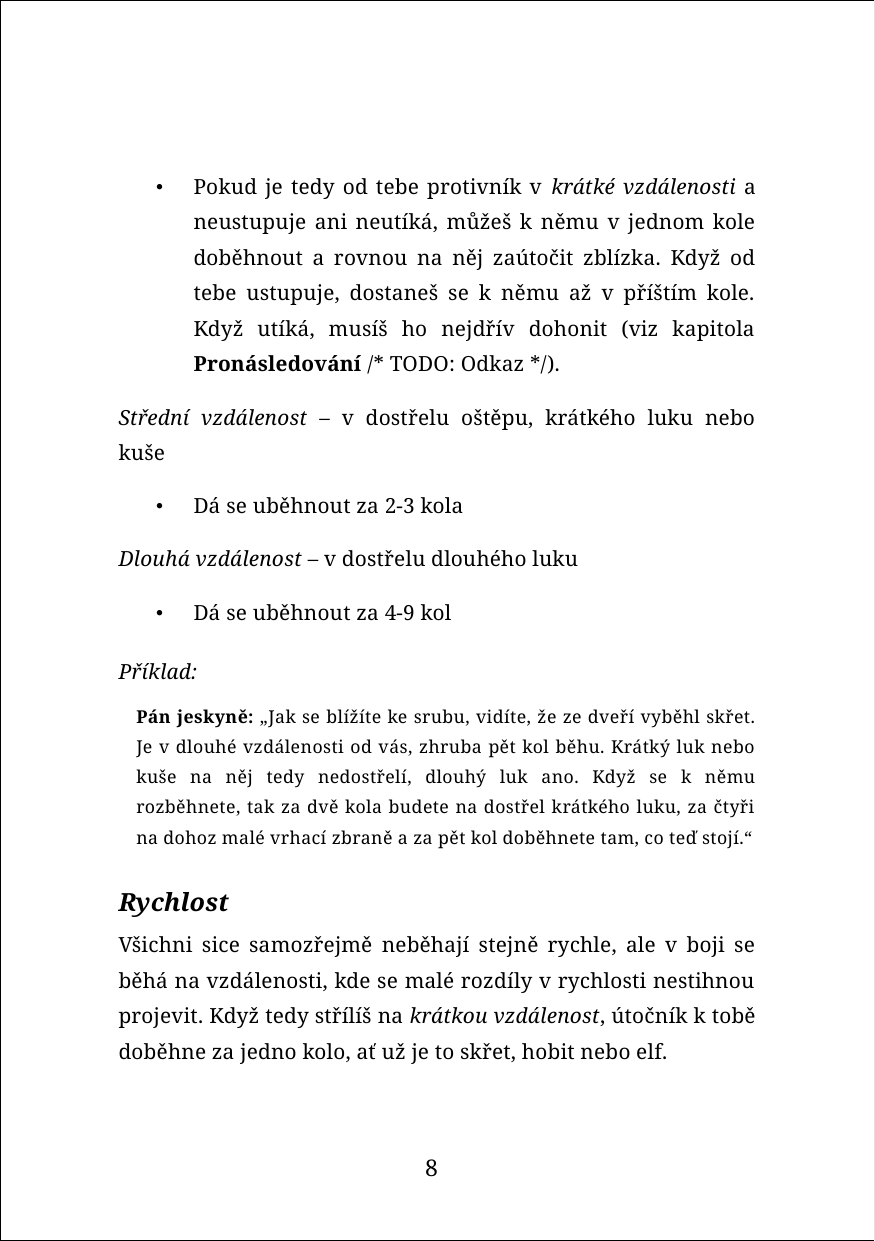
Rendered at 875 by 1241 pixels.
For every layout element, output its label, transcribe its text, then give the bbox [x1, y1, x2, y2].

subtitle Rychlost [118, 885, 756, 919]
list Dá se uběhnout za 2-3 kola [156, 491, 756, 520]
text Pán jeskyně: „Jak se blížíte ke srubu, vidíte, že ze dveří vyběhl skřet. Je v dlouhé vzdálenosti od vás, zhruba pět kol běhu. Krátký luk nebo kuše na něj tedy nedostřelí, dlouhý luk ano. Když se k němu rozběhnete, tak za dvě kola budete na dostřel krátkého luku, za čtyři na dohoz malé vrhací zbraně a za pět kol doběhnete tam, co teď stojí.“ [136, 704, 756, 849]
text Příklad: [118, 657, 756, 685]
list Dá se uběhnout za 4-9 kol [156, 598, 756, 626]
text Všichni sice samozřejmě neběhají stejně rychle, ale v boji se běhá na vzdálenosti, kde se malé rozdíly v rychlosti nestihnou projevit. Když tedy střílíš na krátkou vzdálenost, útočník k tobě doběhne za jedno kolo, ať už je to skřet, hobit nebo elf. [118, 931, 756, 1066]
text Střední vzdálenost – v dostřelu oštěpu, krátkého luku nebo kuše [118, 403, 756, 467]
list Pokud je tedy od tebe protivník v krátké vzdálenosti a neustupuje ani neutíká, můžeš k němu v jednom kole doběhnout a rovnou na něj zaútočit zblízka. Když od tebe ustupuje, dostaneš se k němu až v příštím kole. Když utíká, musíš ho nejdřív dohonit (viz kapitola Pronásledování /* TODO: Odkaz */). [156, 172, 756, 378]
text Dlouhá vzdálenost – v dostřelu dlouhého luku [118, 544, 756, 573]
